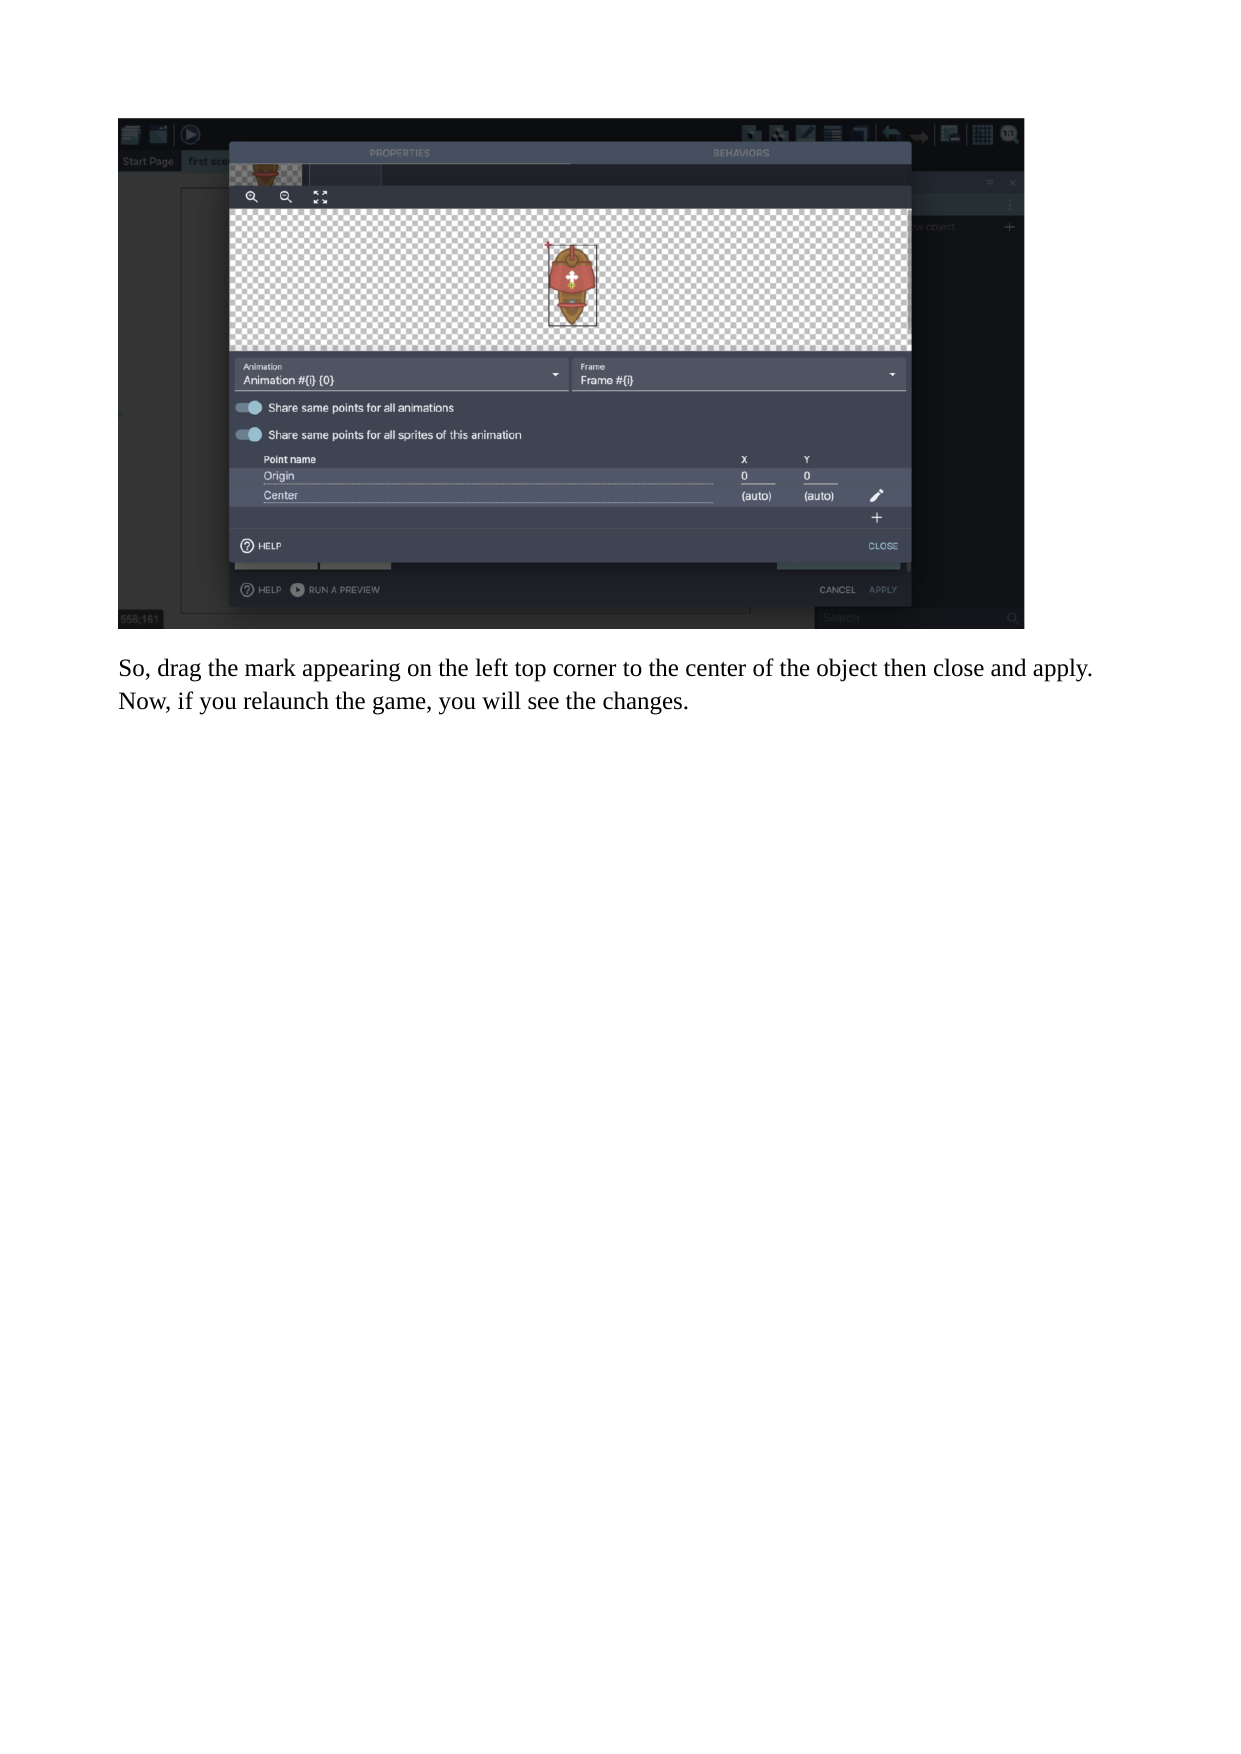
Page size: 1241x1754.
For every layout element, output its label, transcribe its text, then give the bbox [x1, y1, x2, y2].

text So, drag the mark appearing on the left top corner to the center of the object then close and apply. Now, if you relaunch the game, you will see the changes. [118, 653, 1122, 715]
picture [118, 118, 1025, 629]
